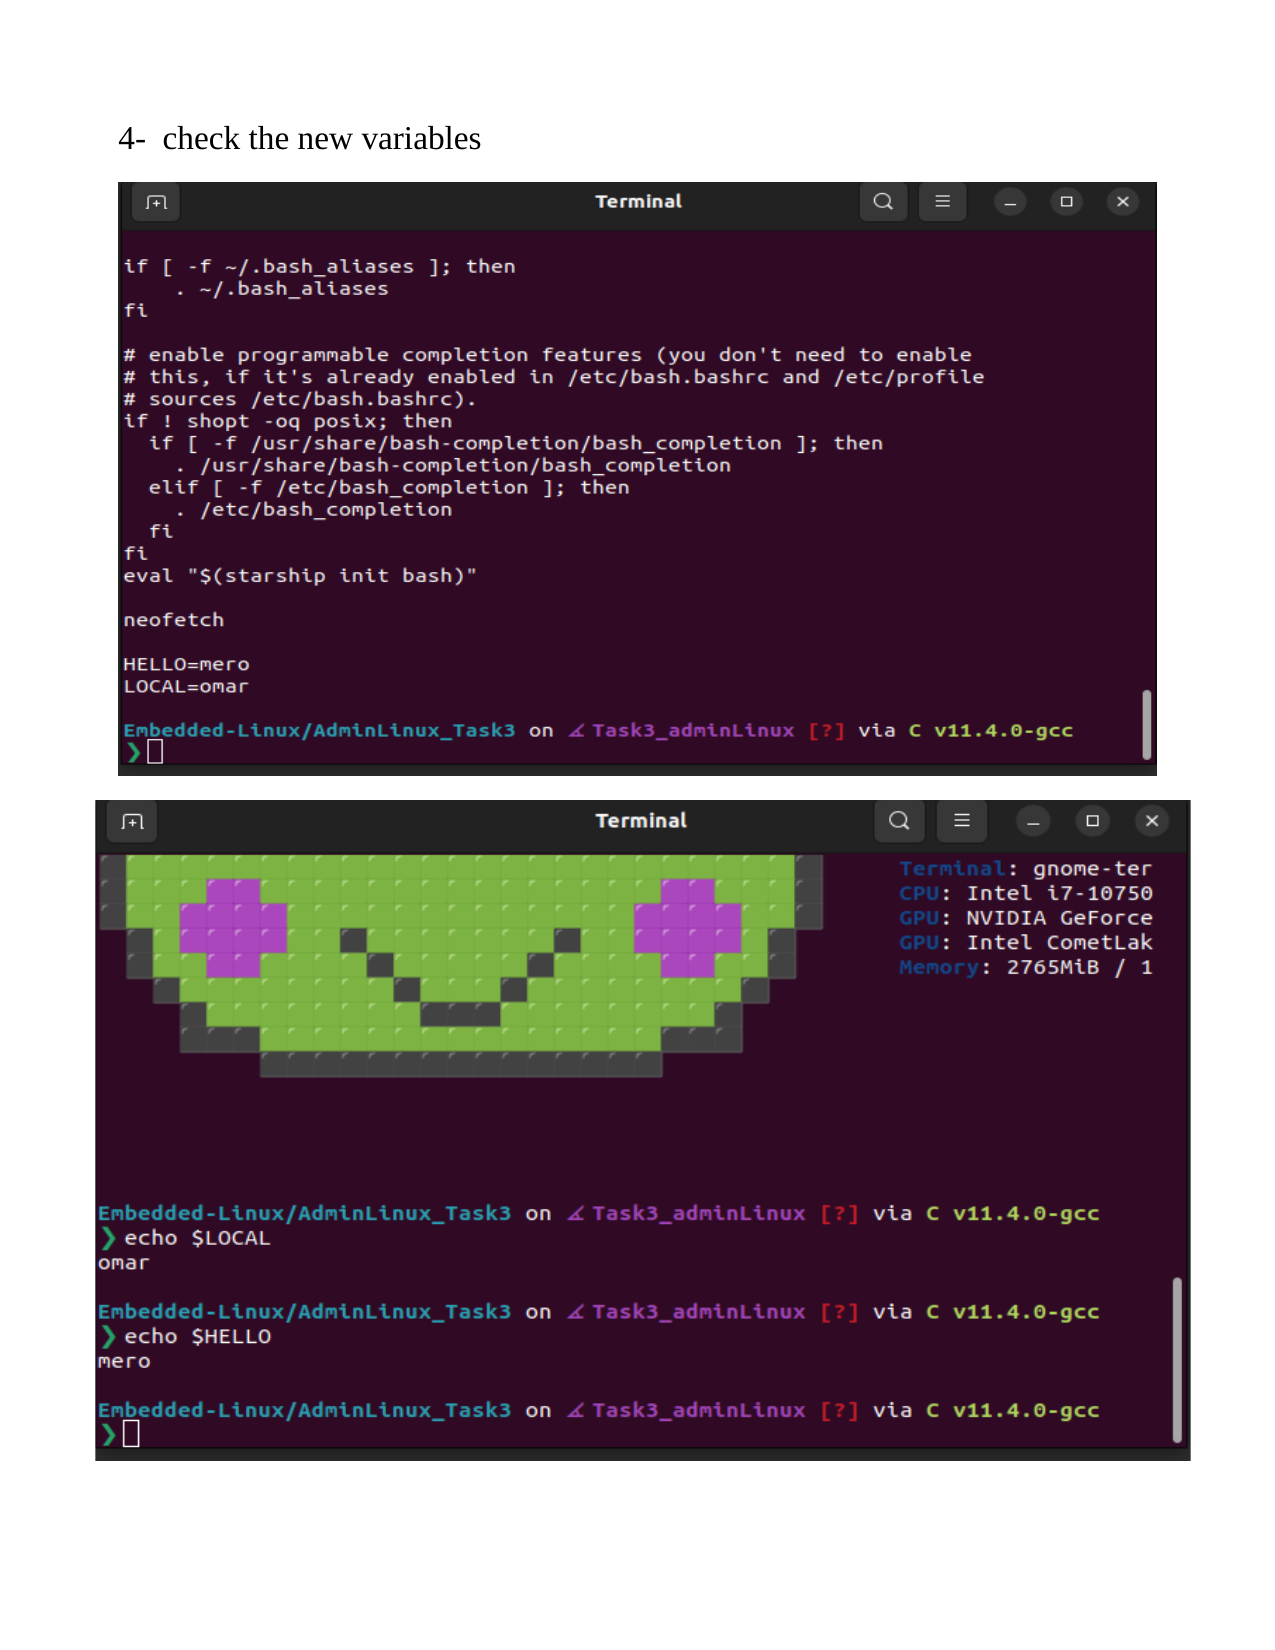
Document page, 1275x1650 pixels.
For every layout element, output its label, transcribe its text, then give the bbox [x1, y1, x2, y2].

picture [118, 182, 1157, 776]
picture [95, 800, 1191, 1461]
text 4- check the new variables [118, 118, 1157, 156]
